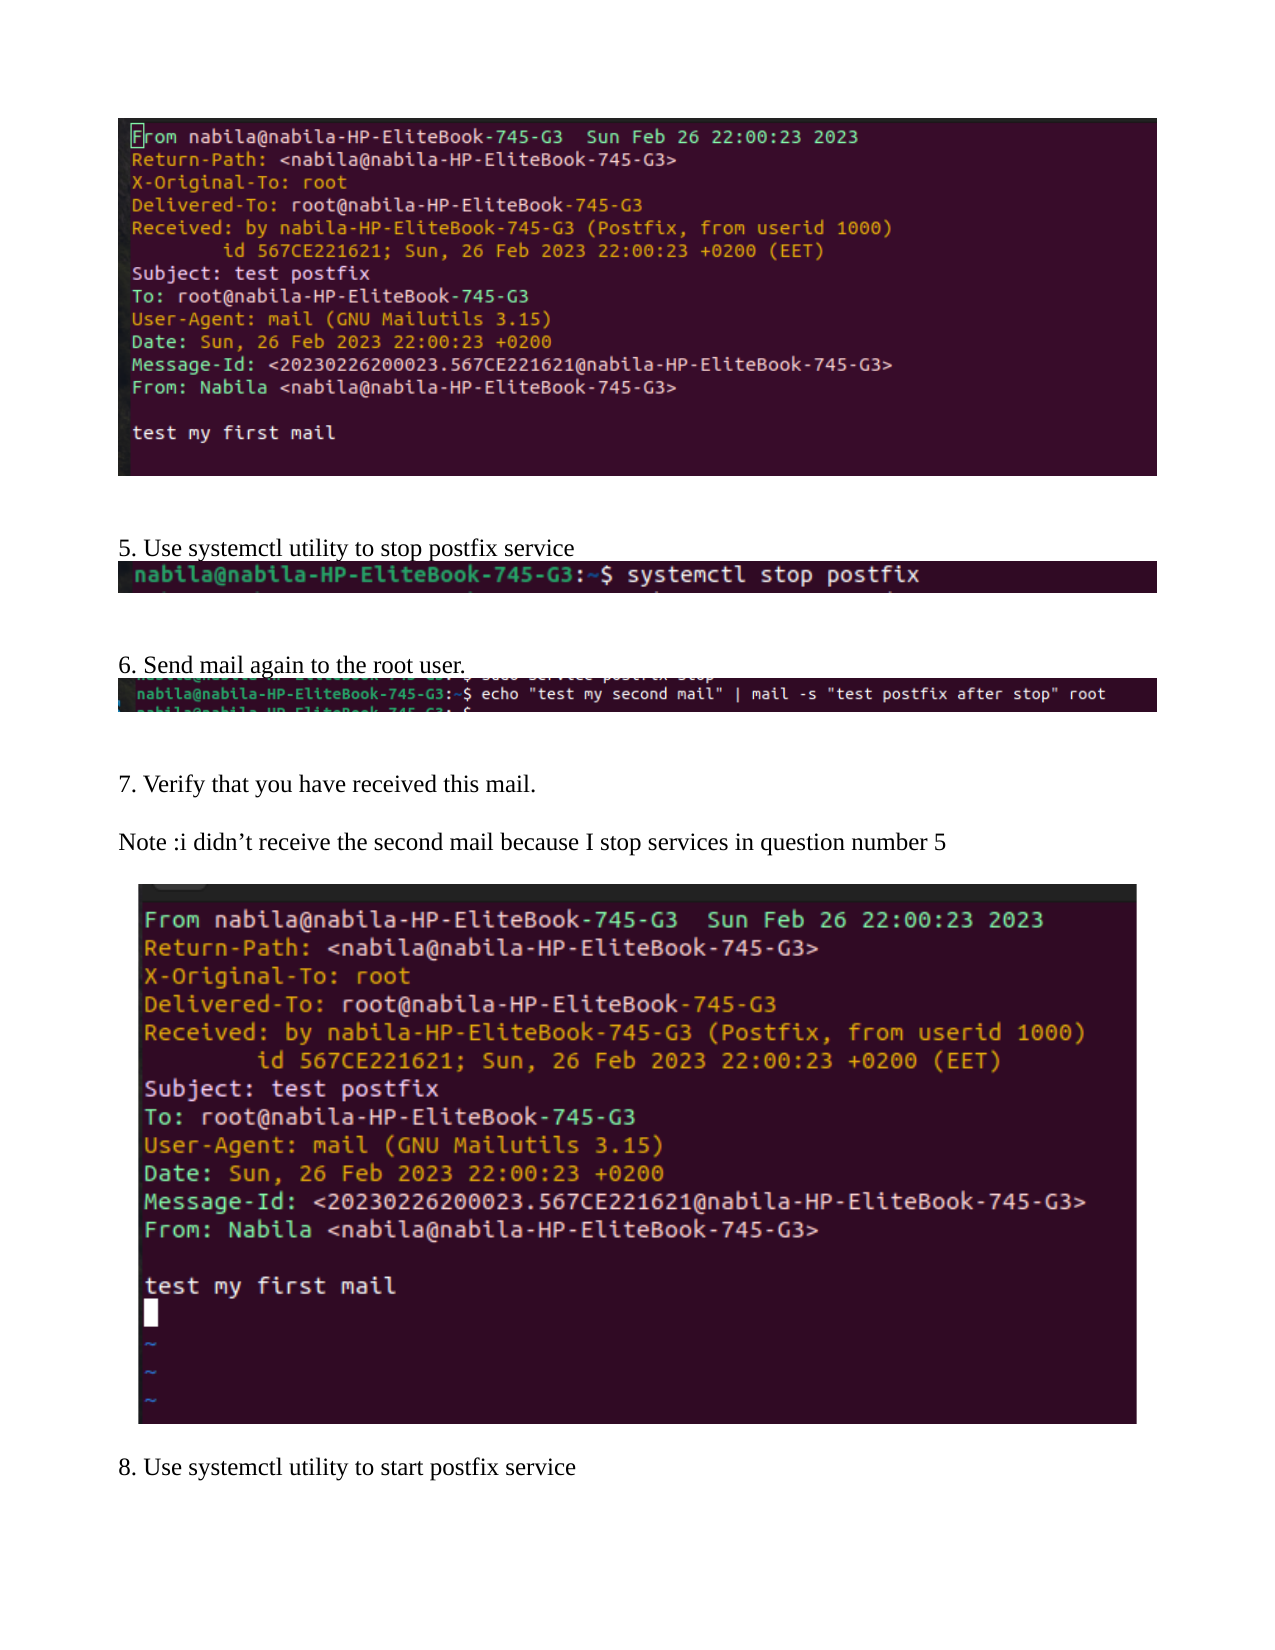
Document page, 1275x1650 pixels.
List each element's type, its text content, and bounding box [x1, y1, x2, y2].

text 8. Use systemctl utility to start postfix service [118, 1452, 1157, 1481]
picture [118, 118, 1157, 476]
text Note :i didn’t receive the second mail because I stop services in question number 5 [118, 827, 1157, 856]
picture [118, 678, 1157, 712]
picture [118, 561, 1157, 593]
picture [138, 884, 1137, 1424]
text 7. Verify that you have received this mail. [118, 769, 1157, 798]
text 5. Use systemctl utility to stop postfix service [118, 533, 1157, 561]
text 6. Send mail again to the root user. [118, 650, 1157, 678]
